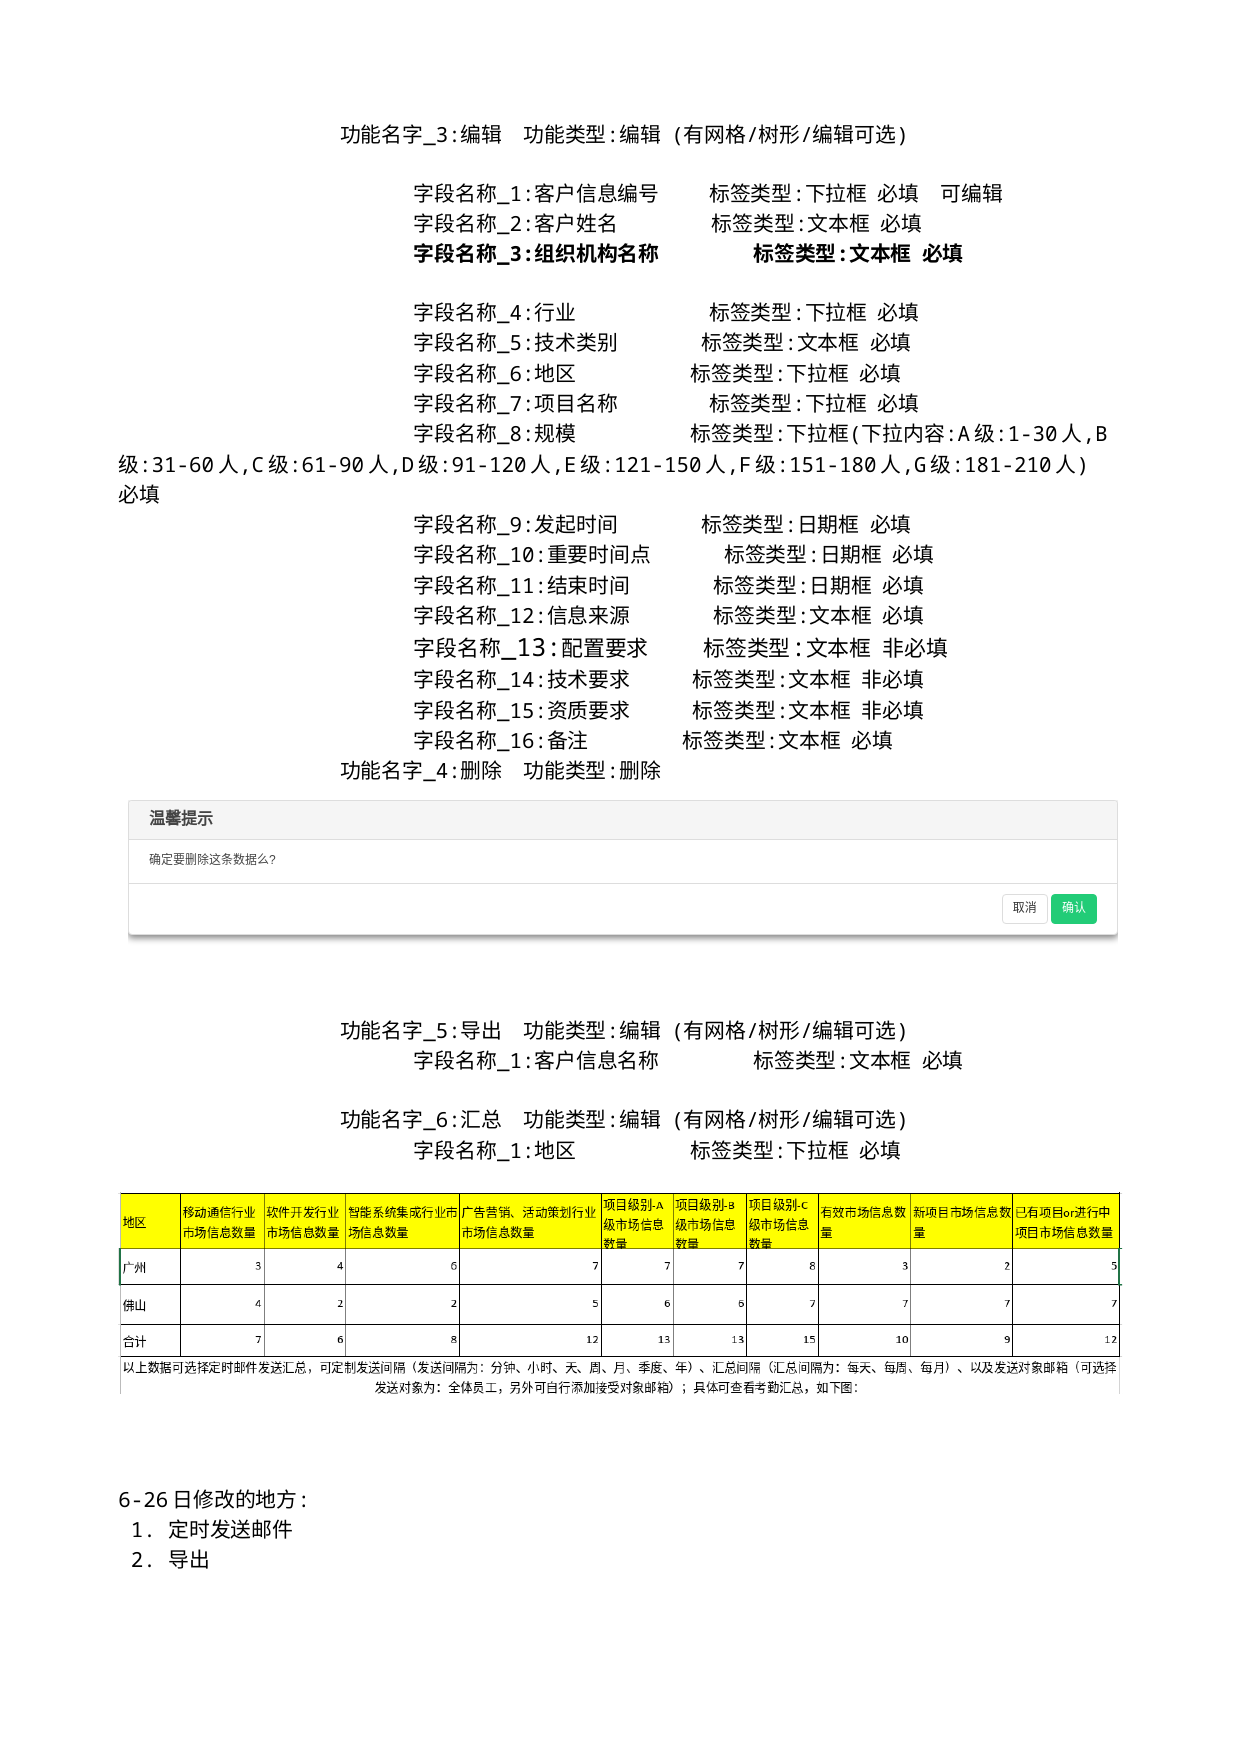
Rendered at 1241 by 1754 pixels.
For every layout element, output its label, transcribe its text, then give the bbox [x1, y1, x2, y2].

text 字段名称_11:结束时间 标签类型:日期框 必填 [118, 569, 1122, 599]
text 字段名称_9:发起时间 标签类型:日期框 必填 [118, 508, 1122, 539]
text 字段名称_1:地区 标签类型:下拉框 必填 [118, 1134, 1122, 1164]
picture [118, 1192, 1123, 1398]
text 功能名字_3:编辑 功能类型:编辑 (有网格/树形/编辑可选) [118, 118, 1122, 148]
text 功能名字_5:导出 功能类型:编辑 (有网格/树形/编辑可选) [118, 1014, 1122, 1045]
text 字段名称_7:项目名称 标签类型:下拉框 必填 [118, 387, 1122, 417]
text 字段名称_13:配置要求 标签类型:文本框 非必填 [118, 629, 1122, 664]
text 字段名称_3:组织机构名称 标签类型:文本框 必填 [118, 237, 1122, 268]
text 字段名称_6:地区 标签类型:下拉框 必填 [118, 357, 1122, 387]
text 字段名称_4:行业 标签类型:下拉框 必填 [118, 296, 1122, 327]
text 功能名字_4:删除 功能类型:删除 [118, 754, 1122, 785]
text 字段名称_10:重要时间点 标签类型:日期框 必填 [118, 539, 1122, 569]
text 1. 定时发送邮件 [118, 1513, 1122, 1544]
text 字段名称_1:客户信息名称 标签类型:文本框 必填 [118, 1045, 1122, 1075]
text 6-26日修改的地方: [118, 1483, 1122, 1513]
text 字段名称_1:客户信息编号 标签类型:下拉框 必填 可编辑 [118, 177, 1122, 207]
picture [118, 785, 1123, 986]
text 2. 导出 [118, 1544, 1122, 1574]
text 字段名称_14:技术要求 标签类型:文本框 非必填 [118, 664, 1122, 694]
text 字段名称_2:客户姓名 标签类型:文本框 必填 [118, 207, 1122, 237]
text 字段名称_5:技术类别 标签类型:文本框 必填 [118, 327, 1122, 357]
text 字段名称_15:资质要求 标签类型:文本框 非必填 [118, 694, 1122, 724]
text 字段名称_8:规模 标签类型:下拉框(下拉内容:A级:1-30人,B级:31-60人,C级:61-90人,D级:91-120人,E级:121-150人,F级:151-180人,G级:181-210人) 必填 [118, 417, 1122, 508]
text 字段名称_16:备注 标签类型:文本框 必填 [118, 724, 1122, 754]
text 功能名字_6:汇总 功能类型:编辑 (有网格/树形/编辑可选) [118, 1103, 1122, 1134]
text 字段名称_12:信息来源 标签类型:文本框 必填 [118, 599, 1122, 629]
